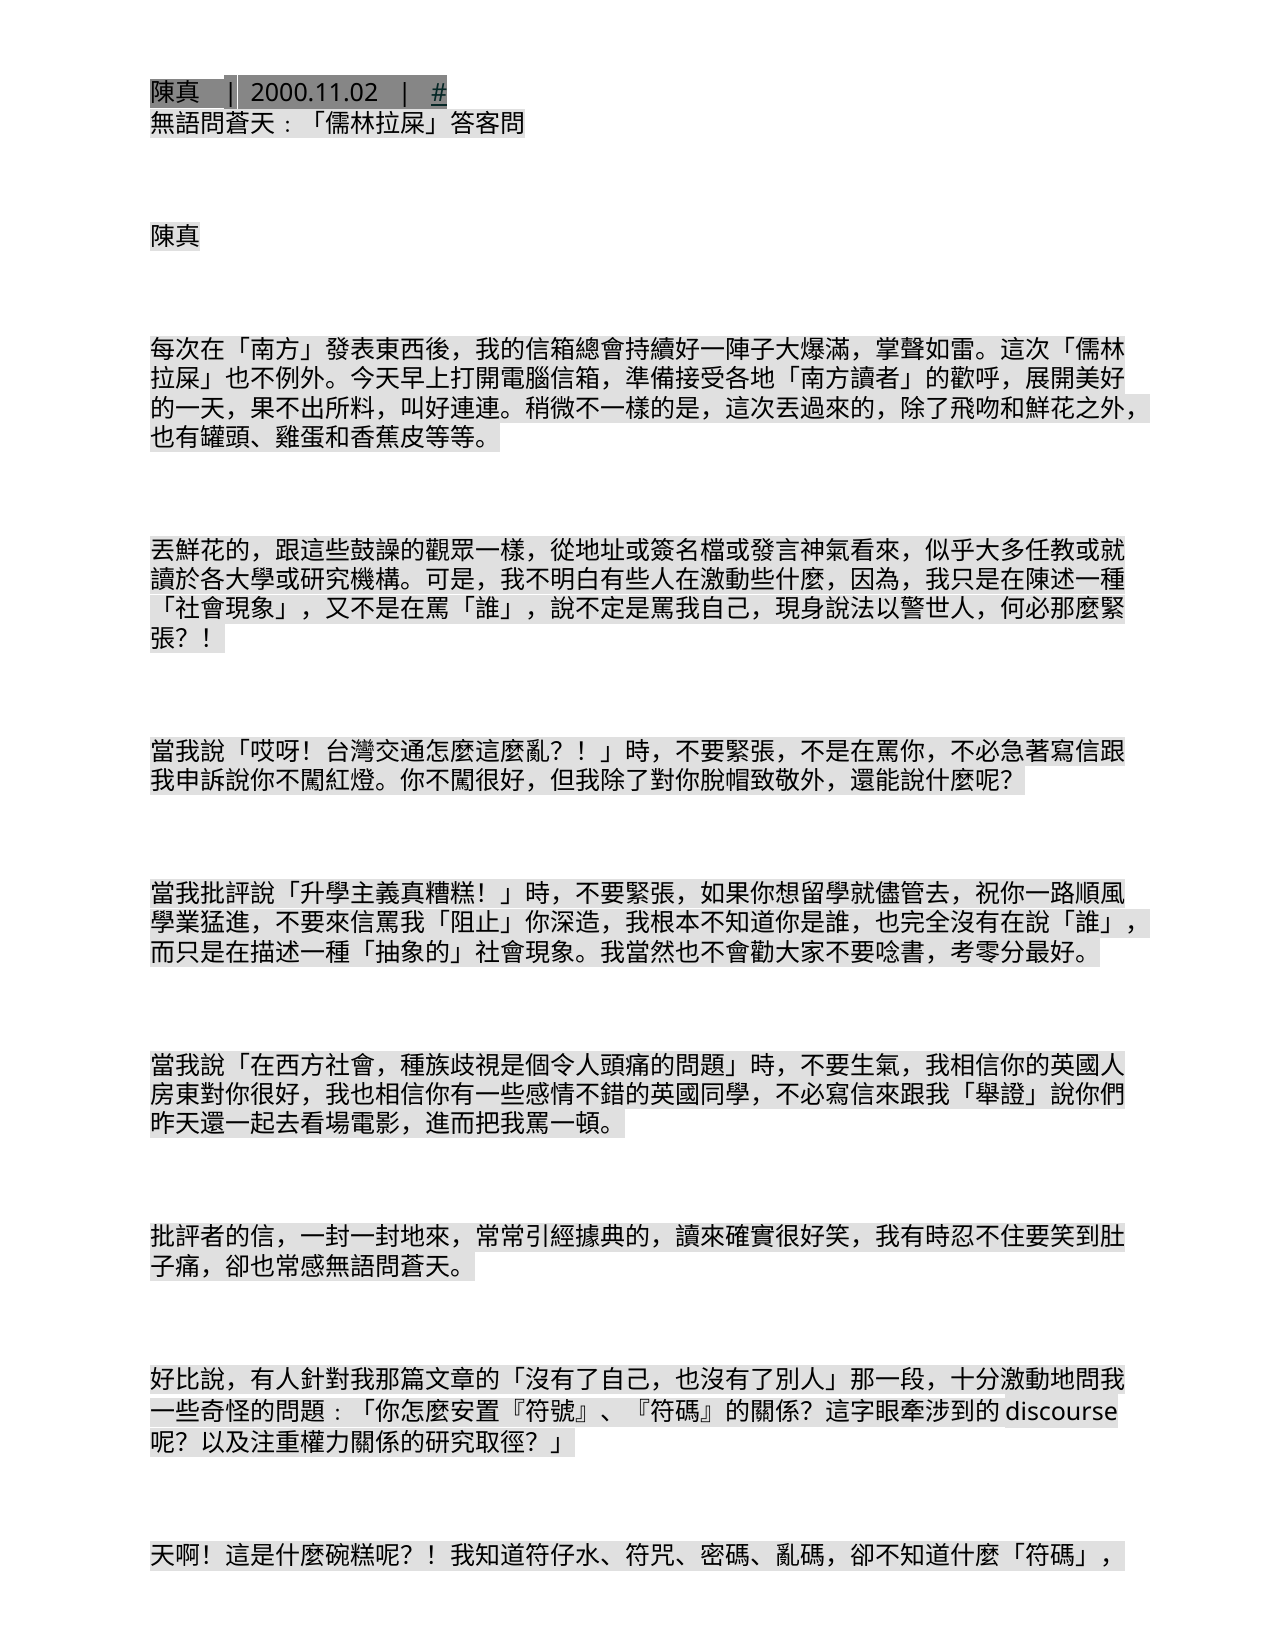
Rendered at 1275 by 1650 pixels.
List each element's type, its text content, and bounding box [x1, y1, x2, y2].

text 丟鮮花的，跟這些鼓譟的觀眾一樣，從地址或簽名檔或發言神氣看來，似乎大多任教或就讀於各大學或研究機構。可是，我不明白有些人在激動些什麼，因為，我只是在陳述一種「社會現象」，又不是在罵「誰」，說不定是罵我自己，現身說法以警世人，何必那麼緊張？！ [150, 536, 1125, 653]
text 每次在「南方」發表東西後，我的信箱總會持續好一陣子大爆滿，掌聲如雷。這次「儒林拉屎」也不例外。今天早上打開電腦信箱，準備接受各地「南方讀者」的歡呼，展開美好的一天，果不出所料，叫好連連。稍微不一樣的是，這次丟過來的，除了飛吻和鮮花之外，也有罐頭、雞蛋和香蕉皮等等。 [150, 336, 1125, 452]
text 好比說，有人針對我那篇文章的「沒有了自己，也沒有了別人」那一段，十分激動地問我一些奇怪的問題﹕「你怎麼安置『符號』、『符碼』的關係？這字眼牽涉到的discourse呢？以及注重權力關係的研究取徑？」 [150, 1365, 1125, 1457]
text 陳真 | 2000.11.02 | # [150, 75, 1125, 109]
text 批評者的信，一封一封地來，常常引經據典的，讀來確實很好笑，我有時忍不住要笑到肚子痛，卻也常感無語問蒼天。 [150, 1222, 1125, 1281]
text 天啊！這是什麼碗糕呢？！我知道符仔水、符咒、密碼、亂碼，卻不知道什麼「符碼」， [150, 1541, 1125, 1571]
text 陳真 [150, 222, 1125, 251]
text 當我批評說「升學主義真糟糕！」時，不要緊張，如果你想留學就儘管去，祝你一路順風學業猛進，不要來信罵我「阻止」你深造，我根本不知道你是誰，也完全沒有在說「誰」，而只是在描述一種「抽象的」社會現象。我當然也不會勸大家不要唸書，考零分最好。 [150, 879, 1125, 967]
text 當我說「在西方社會，種族歧視是個令人頭痛的問題」時，不要生氣，我相信你的英國人房東對你很好，我也相信你有一些感情不錯的英國同學，不必寫信來跟我「舉證」說你們昨天還一起去看場電影，進而把我罵一頓。 [150, 1051, 1125, 1138]
text 當我說「哎呀！台灣交通怎麼這麼亂？！」時，不要緊張，不是在罵你，不必急著寫信跟我申訴說你不闖紅燈。你不闖很好，但我除了對你脫帽致敬外，還能說什麼呢？ [150, 737, 1125, 795]
text 無語問蒼天﹕「儒林拉屎」答客問 [150, 109, 1125, 138]
